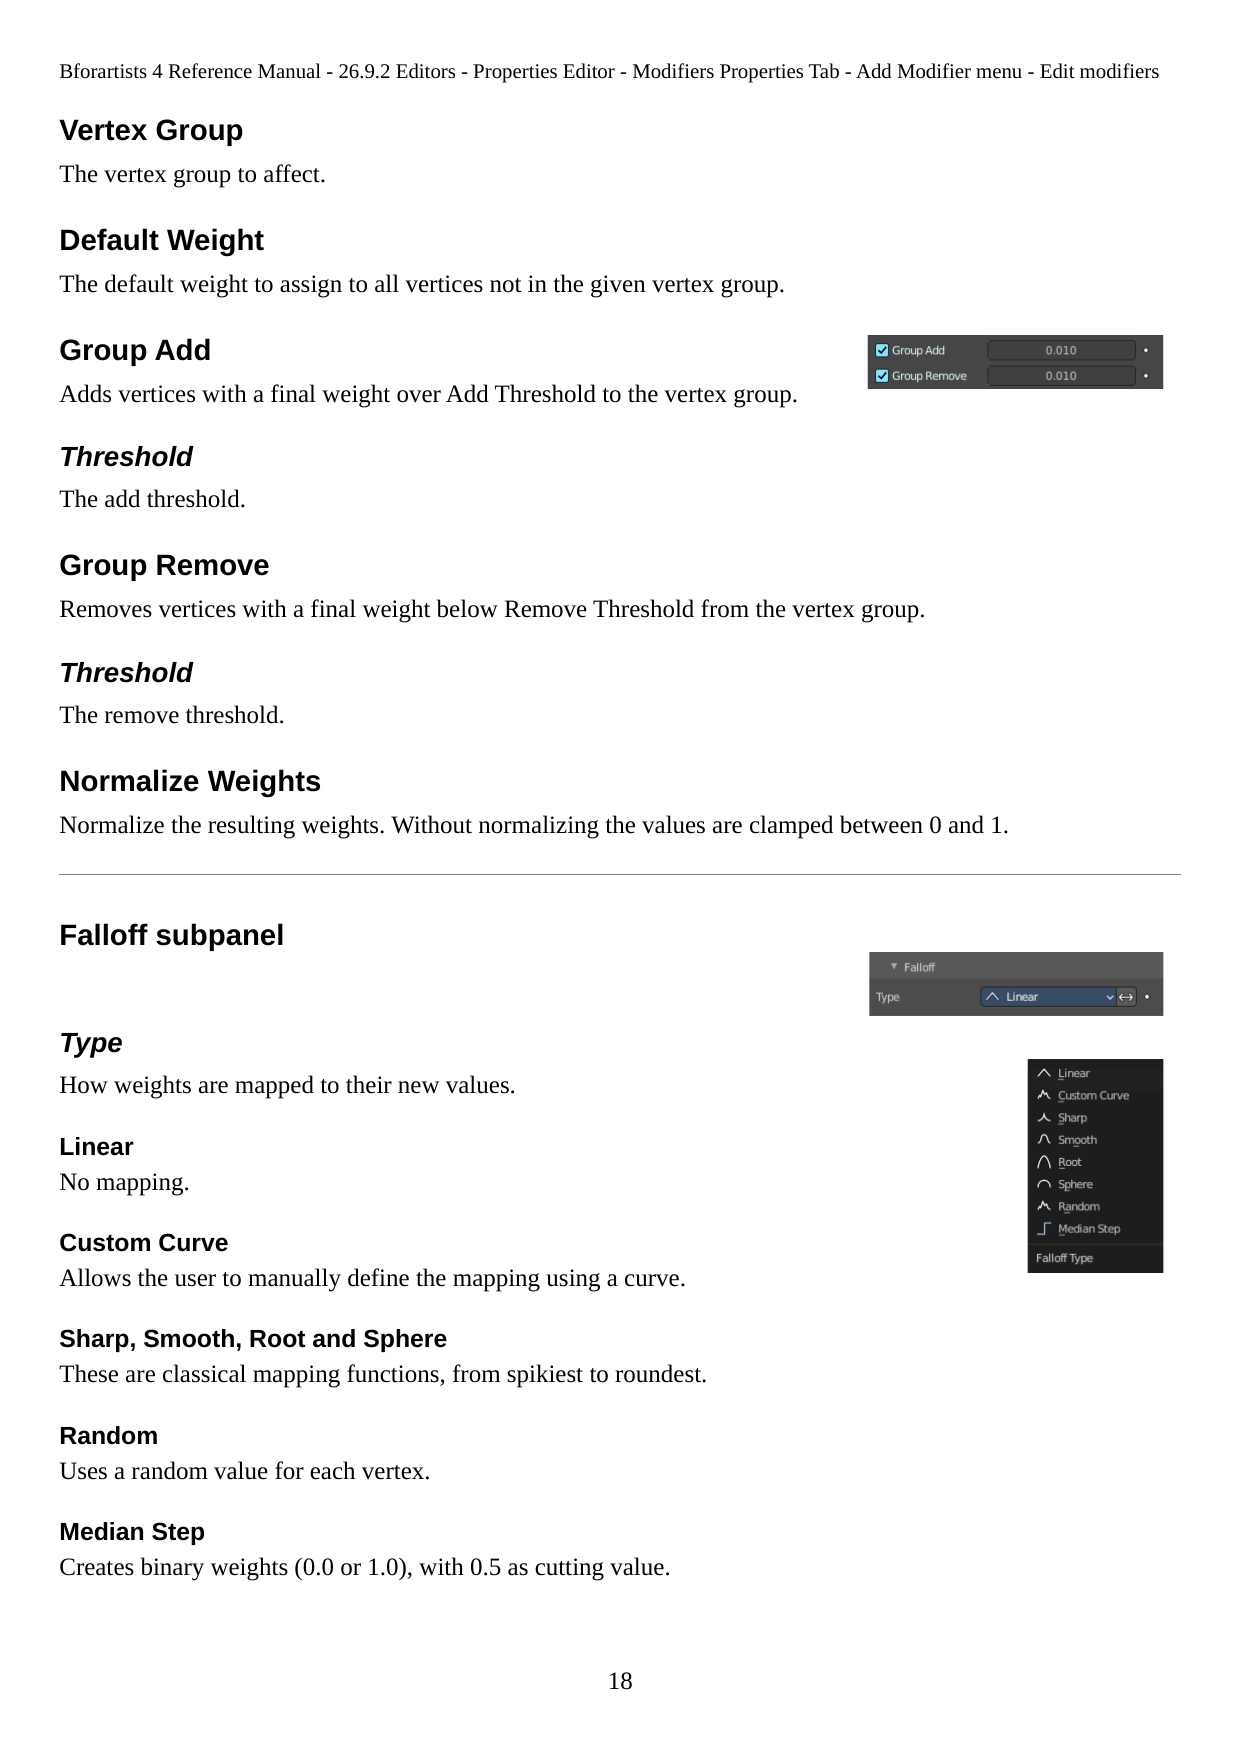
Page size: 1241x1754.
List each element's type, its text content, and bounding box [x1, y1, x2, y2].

subtitle Group Add [59, 332, 1181, 366]
subtitle Threshold [59, 440, 1181, 472]
subtitle Vertex Group [59, 113, 1181, 146]
text Creates binary weights (0.0 or 1.0), with 0.5 as cutting value. [59, 1552, 1181, 1581]
subtitle Median Step [59, 1517, 1181, 1546]
text Uses a random value for each vertex. [59, 1456, 1181, 1484]
subtitle Type [59, 1026, 1181, 1058]
text Adds vertices with a final weight over Add Threshold to the vertex group. [59, 379, 1181, 407]
subtitle Threshold [59, 656, 1181, 688]
text [1164, 1167, 1181, 1195]
subtitle Falloff subpanel [59, 918, 1181, 952]
subtitle Linear [59, 1132, 1027, 1160]
text Allows the user to manually define the mapping using a curve. [59, 1263, 1181, 1292]
text The vertex group to affect. [59, 159, 1181, 188]
text How weights are mapped to their new values. [59, 1070, 1027, 1099]
text Normalize the resulting weights. Without normalizing the values are clamped between 0 and 1. [59, 810, 1181, 839]
picture [867, 335, 1164, 389]
subtitle [1164, 1132, 1181, 1160]
picture [1027, 1059, 1164, 1273]
text These are classical mapping functions, from spikiest to roundest. [59, 1359, 1181, 1388]
text The add threshold. [59, 484, 1181, 513]
picture [869, 952, 1164, 1016]
text No mapping. [59, 1167, 1027, 1195]
text Removes vertices with a final weight below Remove Threshold from the vertex group. [59, 594, 1181, 623]
subtitle [1164, 1228, 1181, 1257]
subtitle Sharp, Smooth, Root and Sphere [59, 1324, 1181, 1353]
subtitle Group Remove [59, 548, 1181, 582]
subtitle Default Weight [59, 222, 1181, 256]
text The remove threshold. [59, 700, 1181, 729]
subtitle Random [59, 1421, 1181, 1449]
subtitle Custom Curve [59, 1228, 1027, 1257]
subtitle Normalize Weights [59, 764, 1181, 798]
text The default weight to assign to all vertices not in the given vertex group. [59, 269, 1181, 297]
